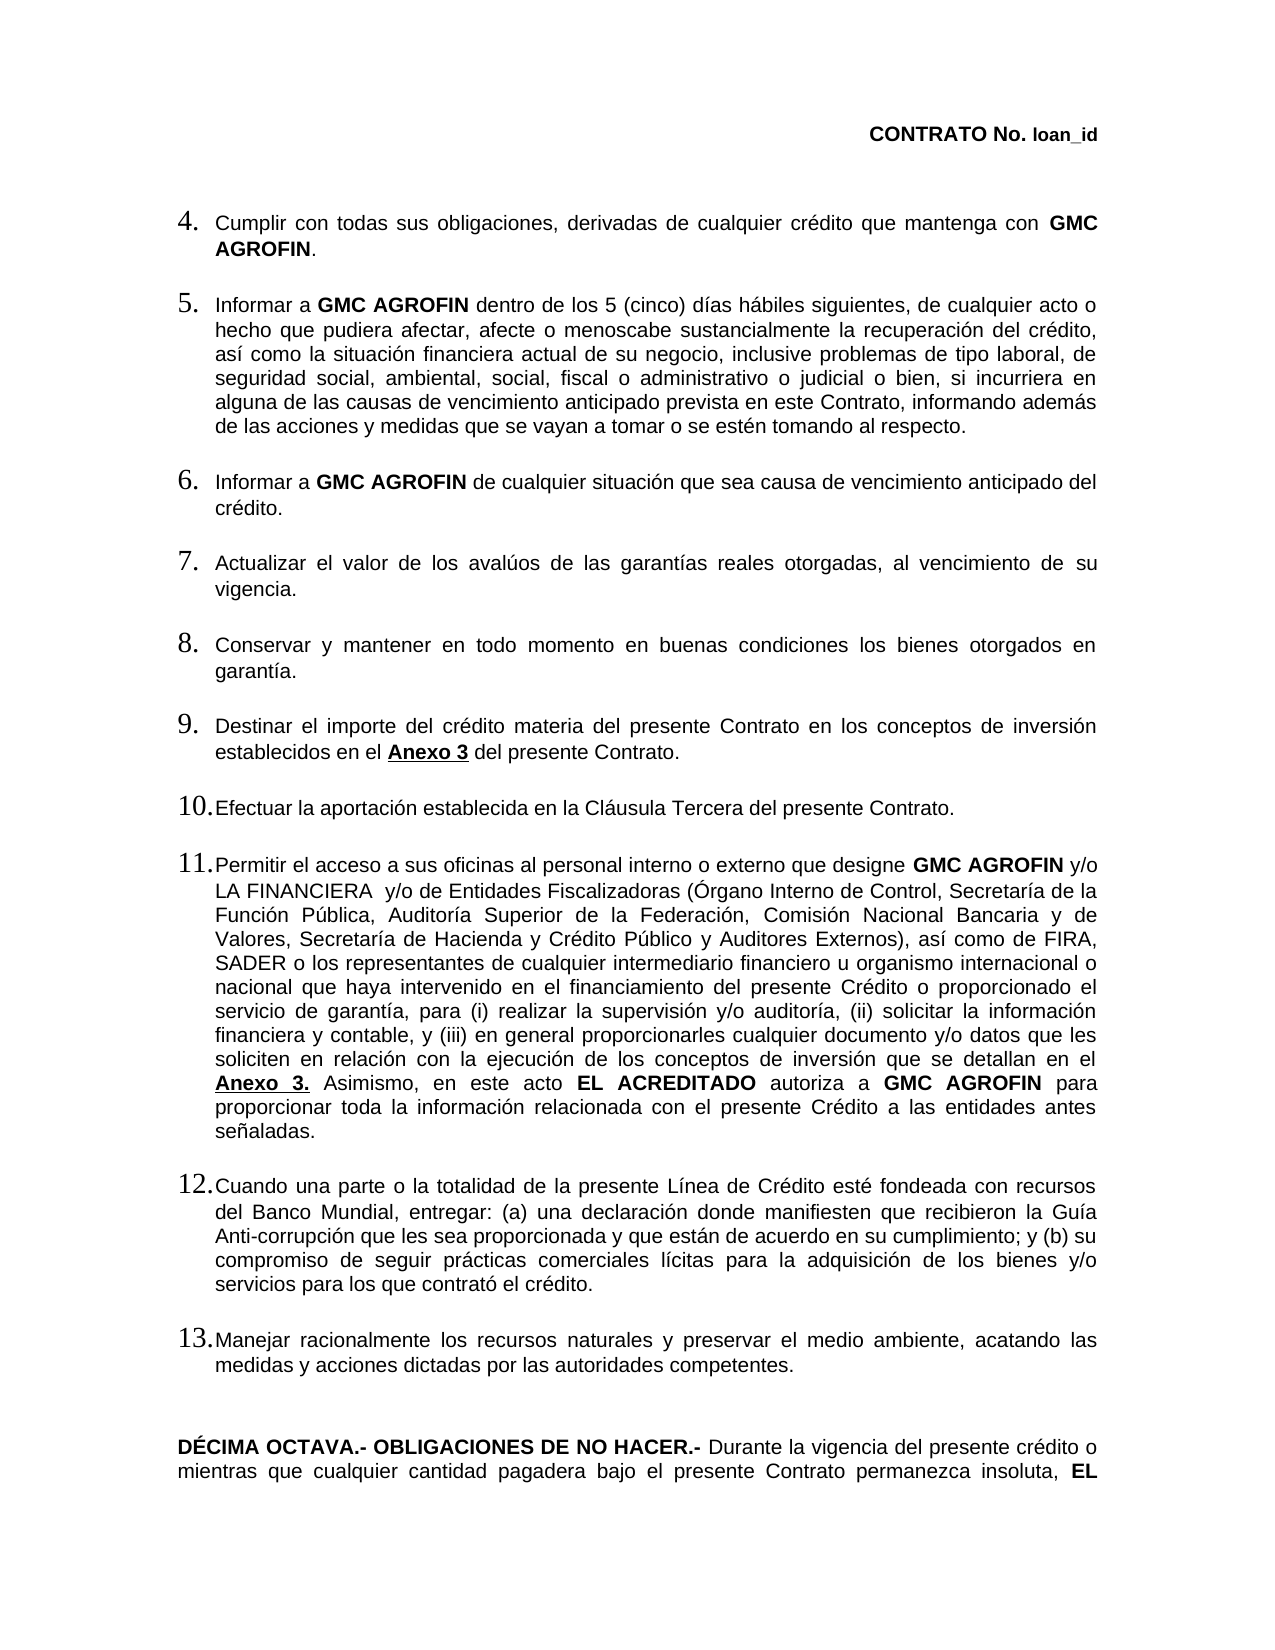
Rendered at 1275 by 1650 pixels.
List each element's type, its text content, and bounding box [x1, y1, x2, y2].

list Destinar el importe del crédito materia del presente Contrato en los conceptos de inversión establecidos en el Anexo 3 del presente Contrato. [177, 706, 1098, 764]
list Permitir el acceso a sus oficinas al personal interno o externo que designe GMC AGROFIN y/o LA FINANCIERA y/o de Entidades Fiscalizadoras (Órgano Interno de Control, Secretaría de la Función Pública, Auditoría Superior de la Federación, Comisión Nacional Bancaria y de Valores, Secretaría de Hacienda y Crédito Público y Auditores Externos), así como de FIRA, SADER o los representantes de cualquier intermediario financiero u organismo internacional o nacional que haya intervenido en el financiamiento del presente Crédito o proporcionado el servicio de garantía, para (i) realizar la supervisión y/o auditoría, (ii) solicitar la información financiera y contable, y (iii) en general proporcionarles cualquier documento y/o datos que les soliciten en relación con la ejecución de los conceptos de inversión que se detallan en el Anexo 3. Asimismo, en este acto EL ACREDITADO autoriza a GMC AGROFIN para proporcionar toda la información relacionada con el presente Crédito a las entidades antes señaladas. [177, 845, 1098, 1142]
list Efectuar la aportación establecida en la Cláusula Tercera del presente Contrato. [177, 788, 1098, 821]
list Informar a GMC AGROFIN dentro de los 5 (cinco) días hábiles siguientes, de cualquier acto o hecho que pudiera afectar, afecte o menoscabe sustancialmente la recuperación del crédito, así como la situación financiera actual de su negocio, inclusive problemas de tipo laboral, de seguridad social, ambiental, social, fiscal o administrativo o judicial o bien, si incurriera en alguna de las causas de vencimiento anticipado prevista en este Contrato, informando además de las acciones y medidas que se vayan a tomar o se estén tomando al respecto. [177, 285, 1098, 438]
list Conservar y mantener en todo momento en buenas condiciones los bienes otorgados en garantía. [177, 625, 1098, 682]
list Cuando una parte o la totalidad de la presente Línea de Crédito esté fondeada con recursos del Banco Mundial, entregar: (a) una declaración donde manifiesten que recibieron la Guía Anti-corrupción que les sea proporcionada y que están de acuerdo en su cumplimiento; y (b) su compromiso de seguir prácticas comerciales lícitas para la adquisición de los bienes y/o servicios para los que contrató el crédito. [177, 1166, 1098, 1296]
text DÉCIMA OCTAVA.- OBLIGACIONES DE NO HACER.- Durante la vigencia del presente crédito o mientras que cualquier cantidad pagadera bajo el presente Contrato permanezca insoluta, EL [177, 1435, 1098, 1483]
list Informar a GMC AGROFIN de cualquier situación que sea causa de vencimiento anticipado del crédito. [177, 462, 1098, 519]
list Actualizar el valor de los avalúos de las garantías reales otorgadas, al vencimiento de su vigencia. [177, 543, 1098, 601]
list Cumplir con todas sus obligaciones, derivadas de cualquier crédito que mantenga con GMC AGROFIN. [177, 203, 1098, 261]
list Manejar racionalmente los recursos naturales y preservar el medio ambiente, acatando las medidas y acciones dictadas por las autoridades competentes. [177, 1320, 1098, 1377]
